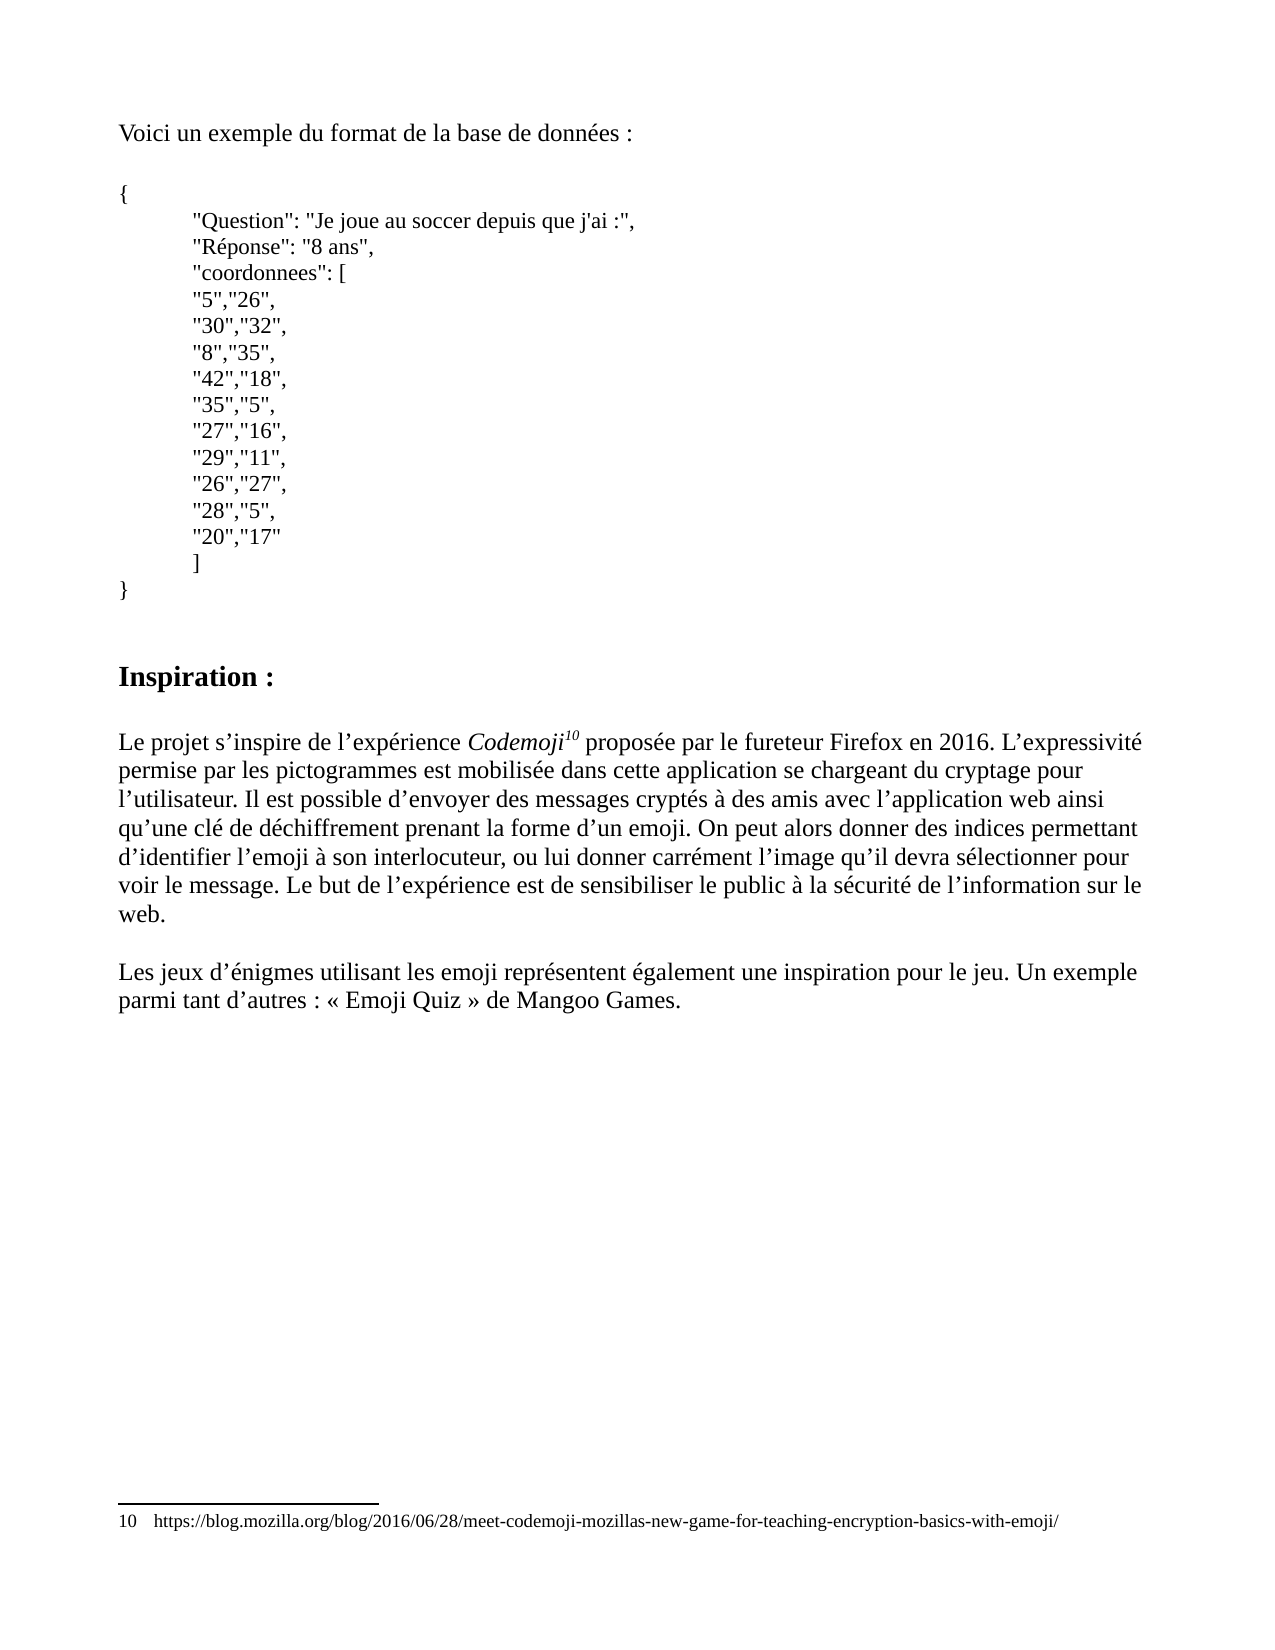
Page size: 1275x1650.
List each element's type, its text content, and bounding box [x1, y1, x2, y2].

text "42","18", [118, 365, 1157, 391]
text "28","5", [118, 497, 1157, 523]
text Voici un exemple du format de la base de données : [118, 118, 1157, 147]
text "5","26", [118, 286, 1157, 312]
text { [118, 180, 1157, 207]
text "35","5", [118, 391, 1157, 418]
text "29","11", [118, 444, 1157, 470]
text "Question": "Je joue au soccer depuis que j'ai :", [118, 207, 1157, 233]
text "26","27", [118, 470, 1157, 497]
text ] [118, 549, 1157, 576]
text Le projet s’inspire de l’expérience Codemoji proposée par le fureteur Firefox en 2016. L’expressivité permise par les pictogrammes est mobilisée dans cette application se chargeant du cryptage pour l’utilisateur. Il est possible d’envoyer des messages cryptés à des amis avec l’application web ainsi qu’une clé de déchiffrement prenant la forme d’un emoji. On peut alors donner des indices permettant d’identifier l’emoji à son interlocuteur, ou lui donner carrément l’image qu’il devra sélectionner pour voir le message. Le but de l’expérience est de sensibiliser le public à la sécurité de l’information sur le web. [118, 727, 1157, 928]
text Inspiration : [118, 659, 1157, 693]
text https://blog.mozilla.org/blog/2016/06/28/meet-codemoji-mozillas-new-game-for-teaching-encryption-basics-with-emoji/ [118, 1510, 1157, 1532]
text } [118, 576, 1157, 602]
text "coordonnees": [ [118, 259, 1157, 286]
text "20","17" [118, 523, 1157, 549]
text "30","32", [118, 312, 1157, 338]
text "8","35", [118, 338, 1157, 365]
text "27","16", [118, 418, 1157, 444]
text Les jeux d’énigmes utilisant les emoji représentent également une inspiration pour le jeu. Un exemple parmi tant d’autres : « Emoji Quiz » de Mangoo Games. [118, 957, 1157, 1014]
text "Réponse": "8 ans", [118, 233, 1157, 259]
